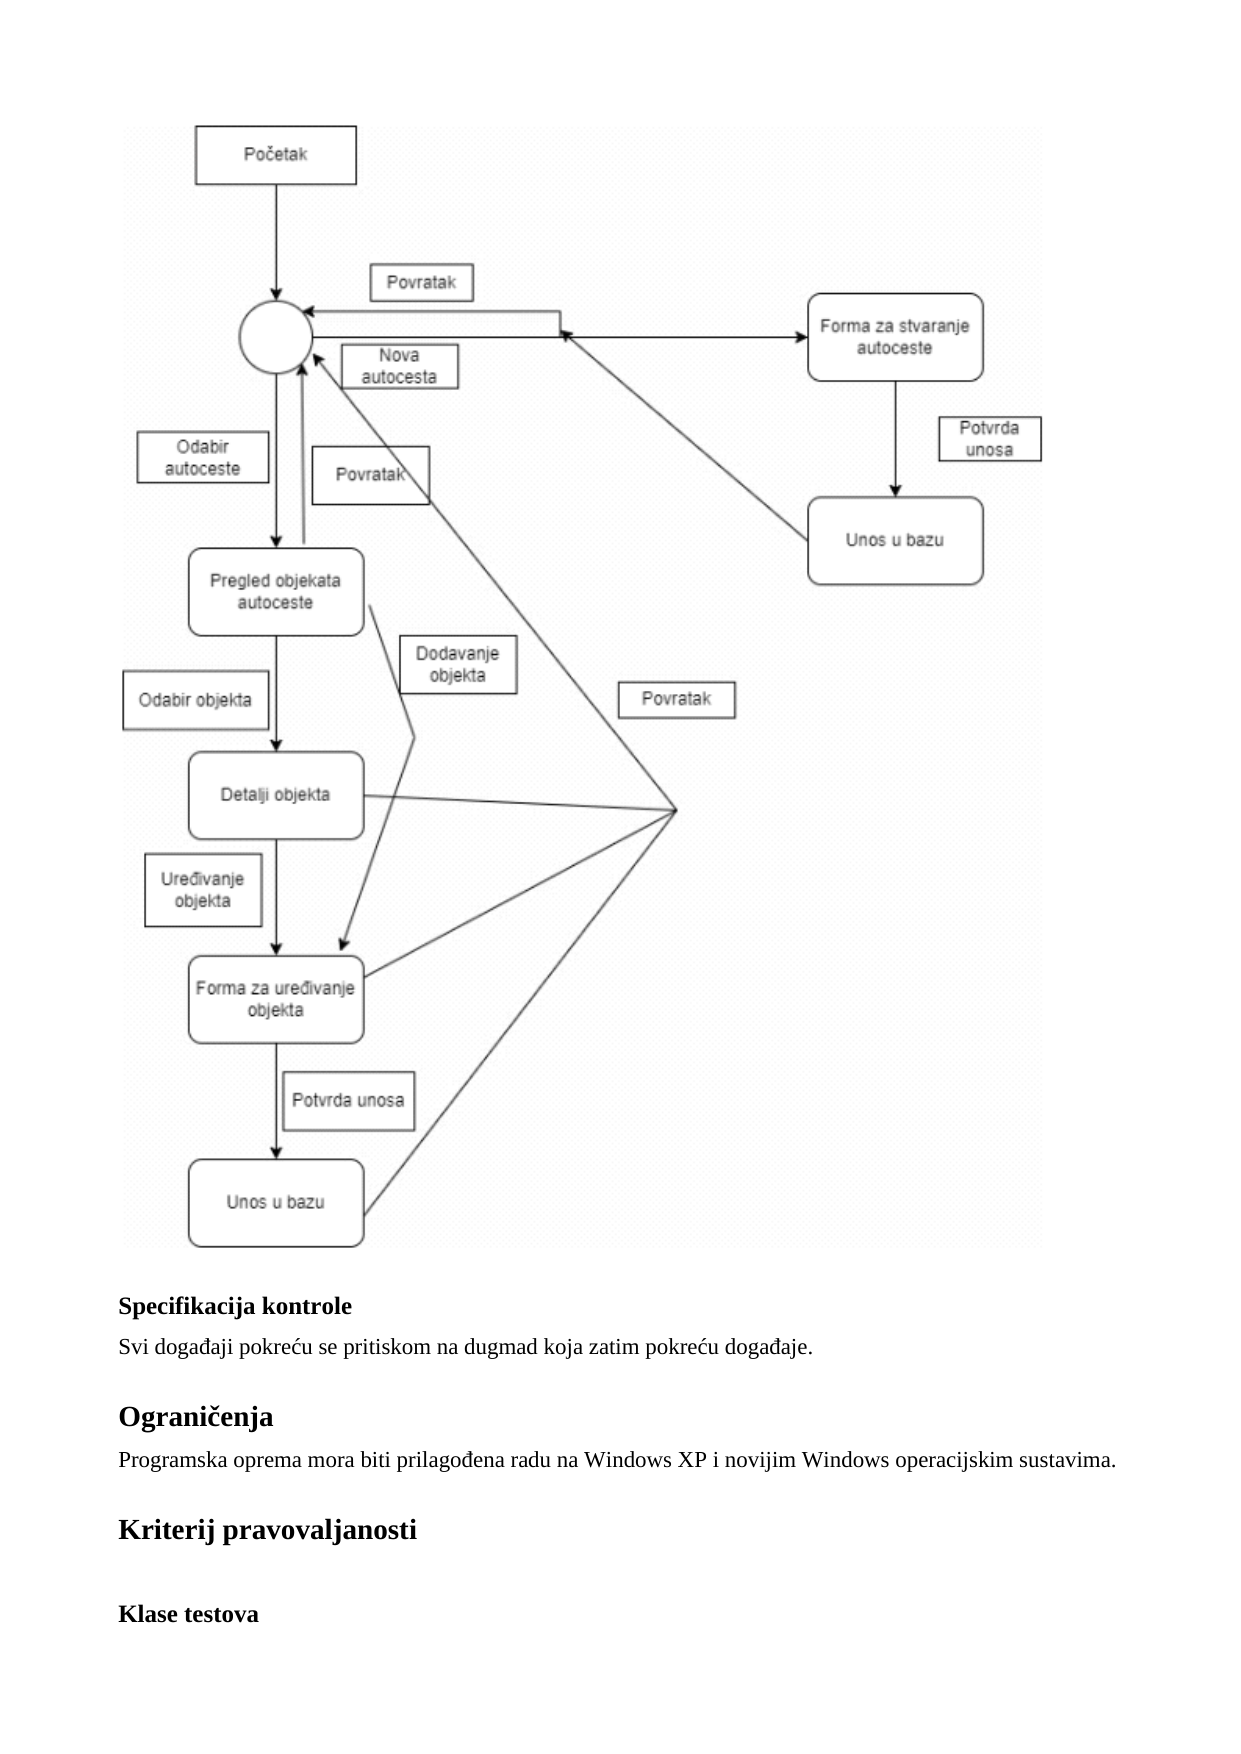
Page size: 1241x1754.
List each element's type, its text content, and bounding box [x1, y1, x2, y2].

text Svi događaji pokreću se pritiskom na dugmad koja zatim pokreću događaje. [118, 1333, 1122, 1359]
text Programska oprema mora biti prilagođena radu na Windows XP i novijim Windows operacijskim sustavima. [118, 1446, 1122, 1472]
text Klase testova [118, 1599, 1122, 1628]
text Ograničenja [118, 1399, 1122, 1433]
text Specifikacija kontrole [118, 1291, 1122, 1320]
text Kriterij pravovaljanosti [118, 1512, 1122, 1546]
